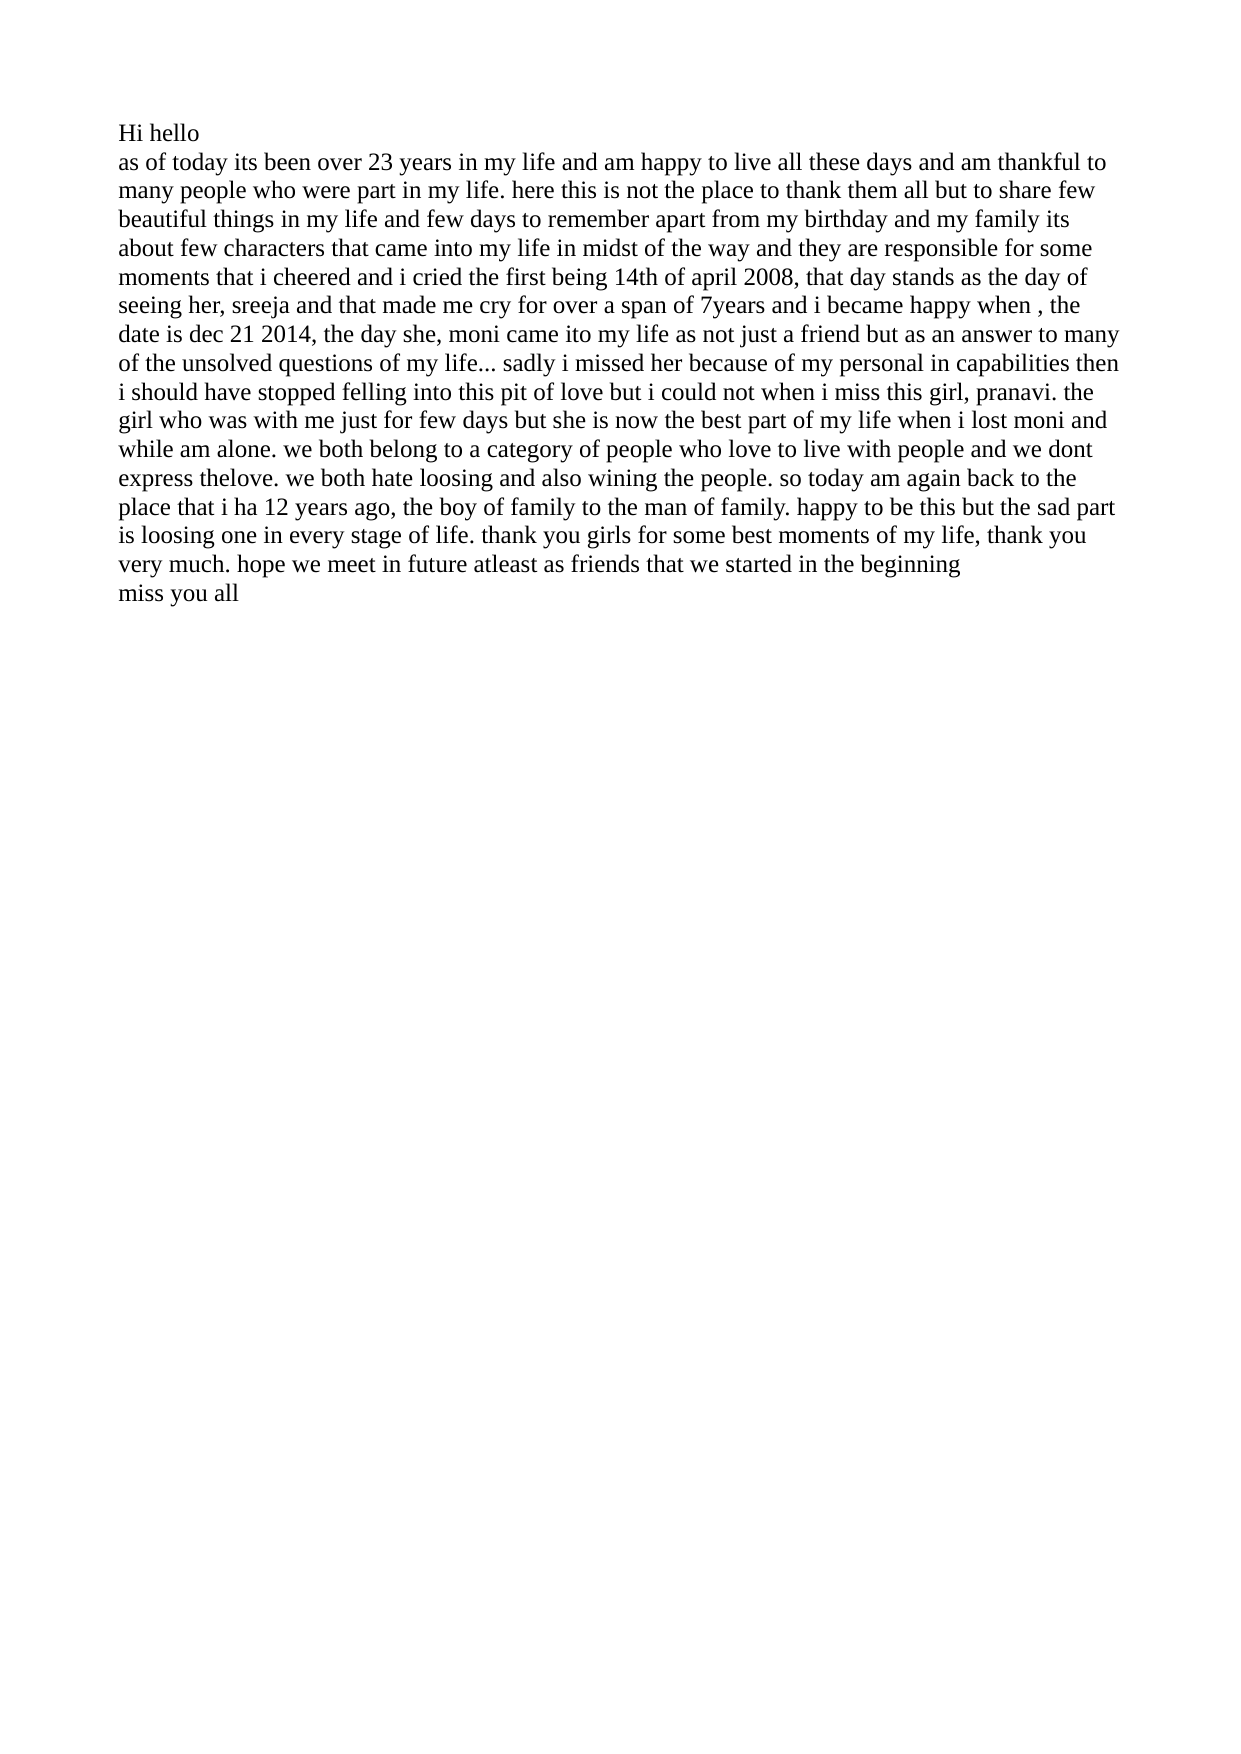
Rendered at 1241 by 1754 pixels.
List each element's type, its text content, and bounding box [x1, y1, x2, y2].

text as of today its been over 23 years in my life and am happy to live all these days and am thankful to many people who were part in my life. here this is not the place to thank them all but to share few beautiful things in my life and few days to remember apart from my birthday and my family its about few characters that came into my life in midst of the way and they are responsible for some moments that i cheered and i cried the first being 14th of april 2008, that day stands as the day of seeing her, sreeja and that made me cry for over a span of 7years and i became happy when , the date is dec 21 2014, the day she, moni came ito my life as not just a friend but as an answer to many of the unsolved questions of my life... sadly i missed her because of my personal in capabilities then i should have stopped felling into this pit of love but i could not when i miss this girl, pranavi. the girl who was with me just for few days but she is now the best part of my life when i lost moni and while am alone. we both belong to a category of people who love to live with people and we dont express thelove. we both hate loosing and also wining the people. so today am again back to the place that i ha 12 years ago, the boy of family to the man of family. happy to be this but the sad part is loosing one in every stage of life. thank you girls for some best moments of my life, thank you very much. hope we meet in future atleast as friends that we started in the beginning [118, 147, 1122, 578]
text miss you all [118, 578, 1122, 607]
text Hi hello [118, 118, 1122, 147]
